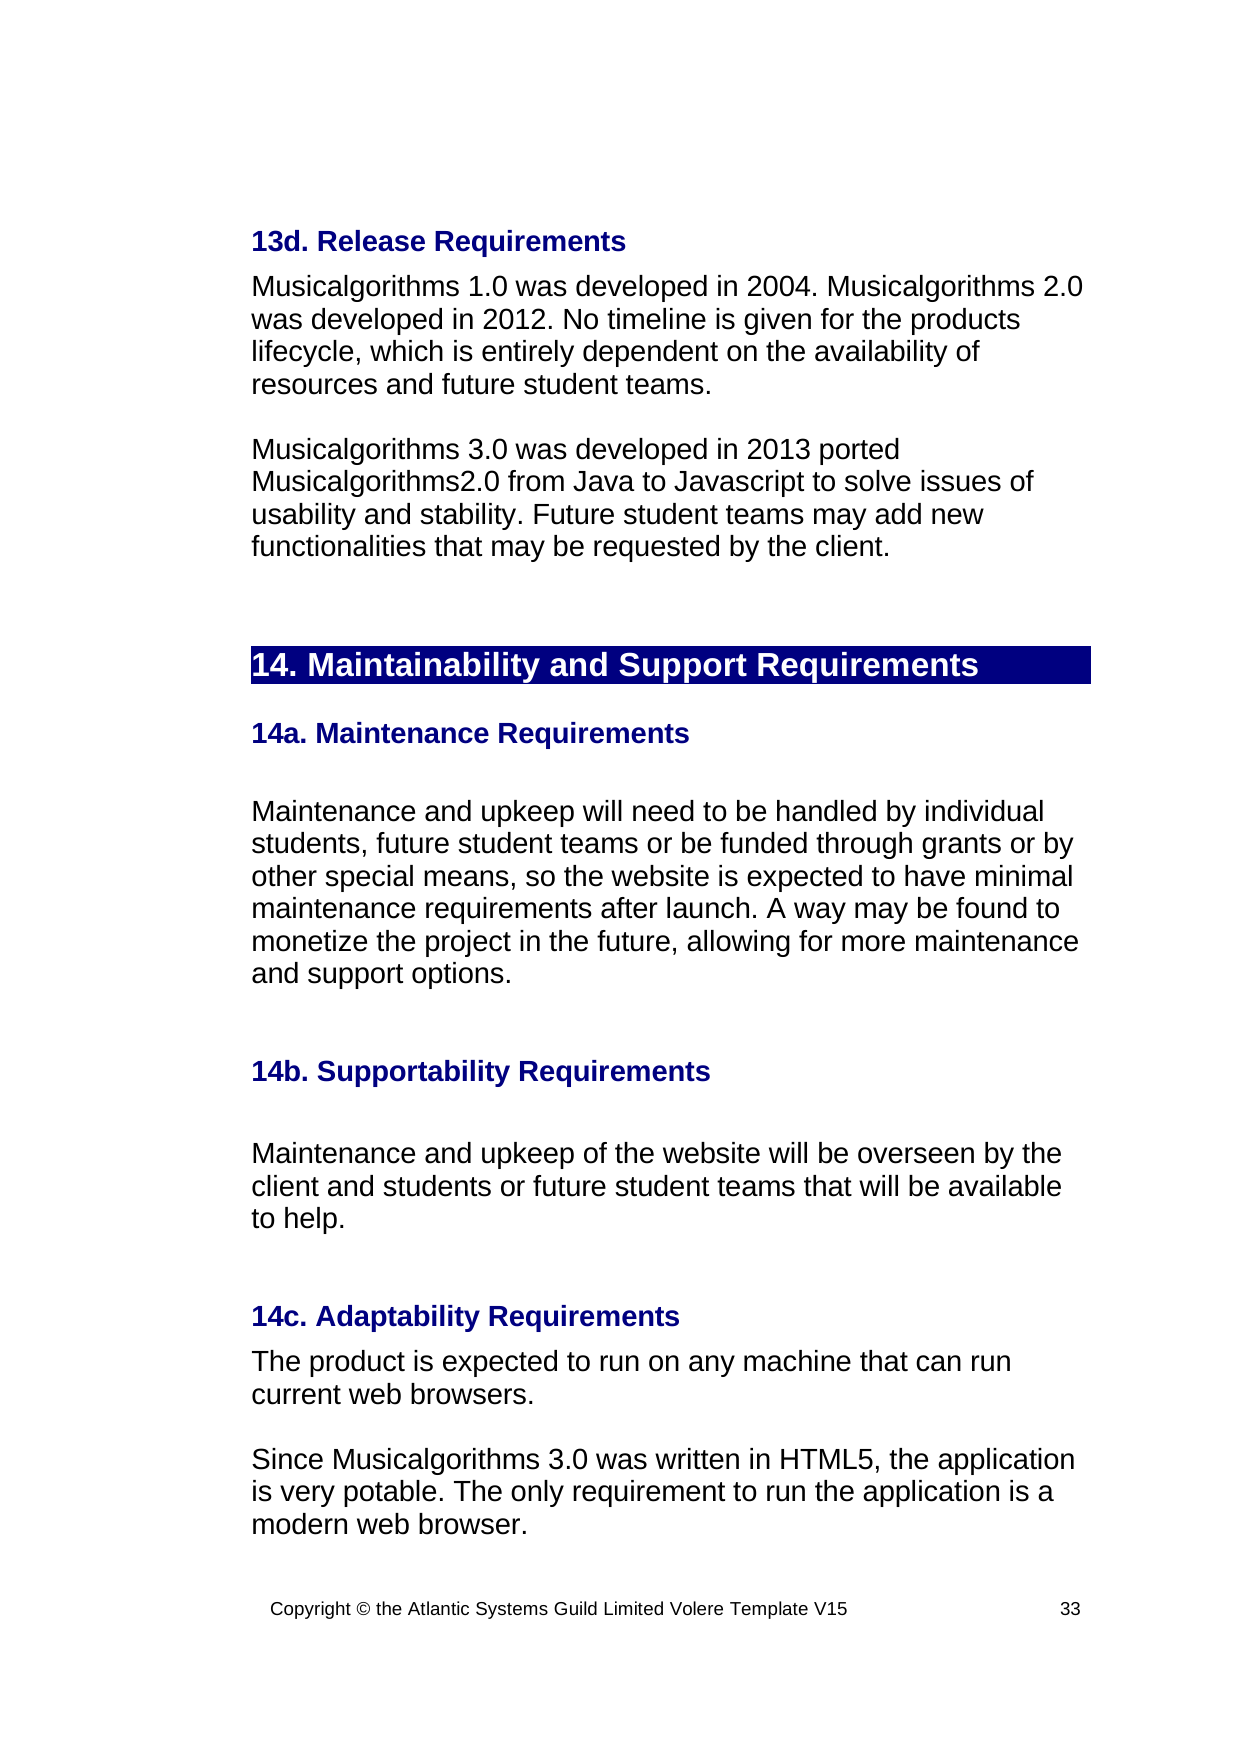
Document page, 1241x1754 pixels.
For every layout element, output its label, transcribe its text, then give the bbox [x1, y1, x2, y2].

subtitle Maintenance and upkeep will need to be handled by individual students, future student teams or be funded through grants or by other special means, so the website is expected to have minimal maintenance requirements after launch. A way may be found to monetize the project in the future, allowing for more maintenance and support options. [251, 794, 1091, 989]
subtitle 13d. Release Requirements [251, 225, 1091, 258]
subtitle Maintenance and upkeep of the website will be overseen by the client and students or future student teams that will be available to help. [251, 1137, 1091, 1234]
subtitle 14c. Adaptability Requirements [251, 1300, 1091, 1333]
subtitle The product is expected to run on any machine that can run current web browsers. [251, 1345, 1091, 1410]
subtitle Musicalgorithms 3.0 was developed in 2013 ported Musicalgorithms2.0 from Java to Javascript to solve issues of usability and stability. Future student teams may add new functionalities that may be requested by the client. [251, 433, 1091, 563]
subtitle 14a. Maintenance Requirements [251, 717, 1091, 749]
subtitle Since Musicalgorithms 3.0 was written in HTML5, the application is very potable. The only requirement to run the application is a modern web browser. [251, 1443, 1091, 1540]
subtitle 14. Maintainability and Support Requirements [251, 646, 1091, 684]
subtitle Musicalgorithms 1.0 was developed in 2004. Musicalgorithms 2.0 was developed in 2012. No timeline is given for the products lifecycle, which is entirely dependent on the availability of resources and future student teams. [251, 270, 1091, 400]
subtitle 14b. Supportability Requirements [251, 1055, 1091, 1088]
